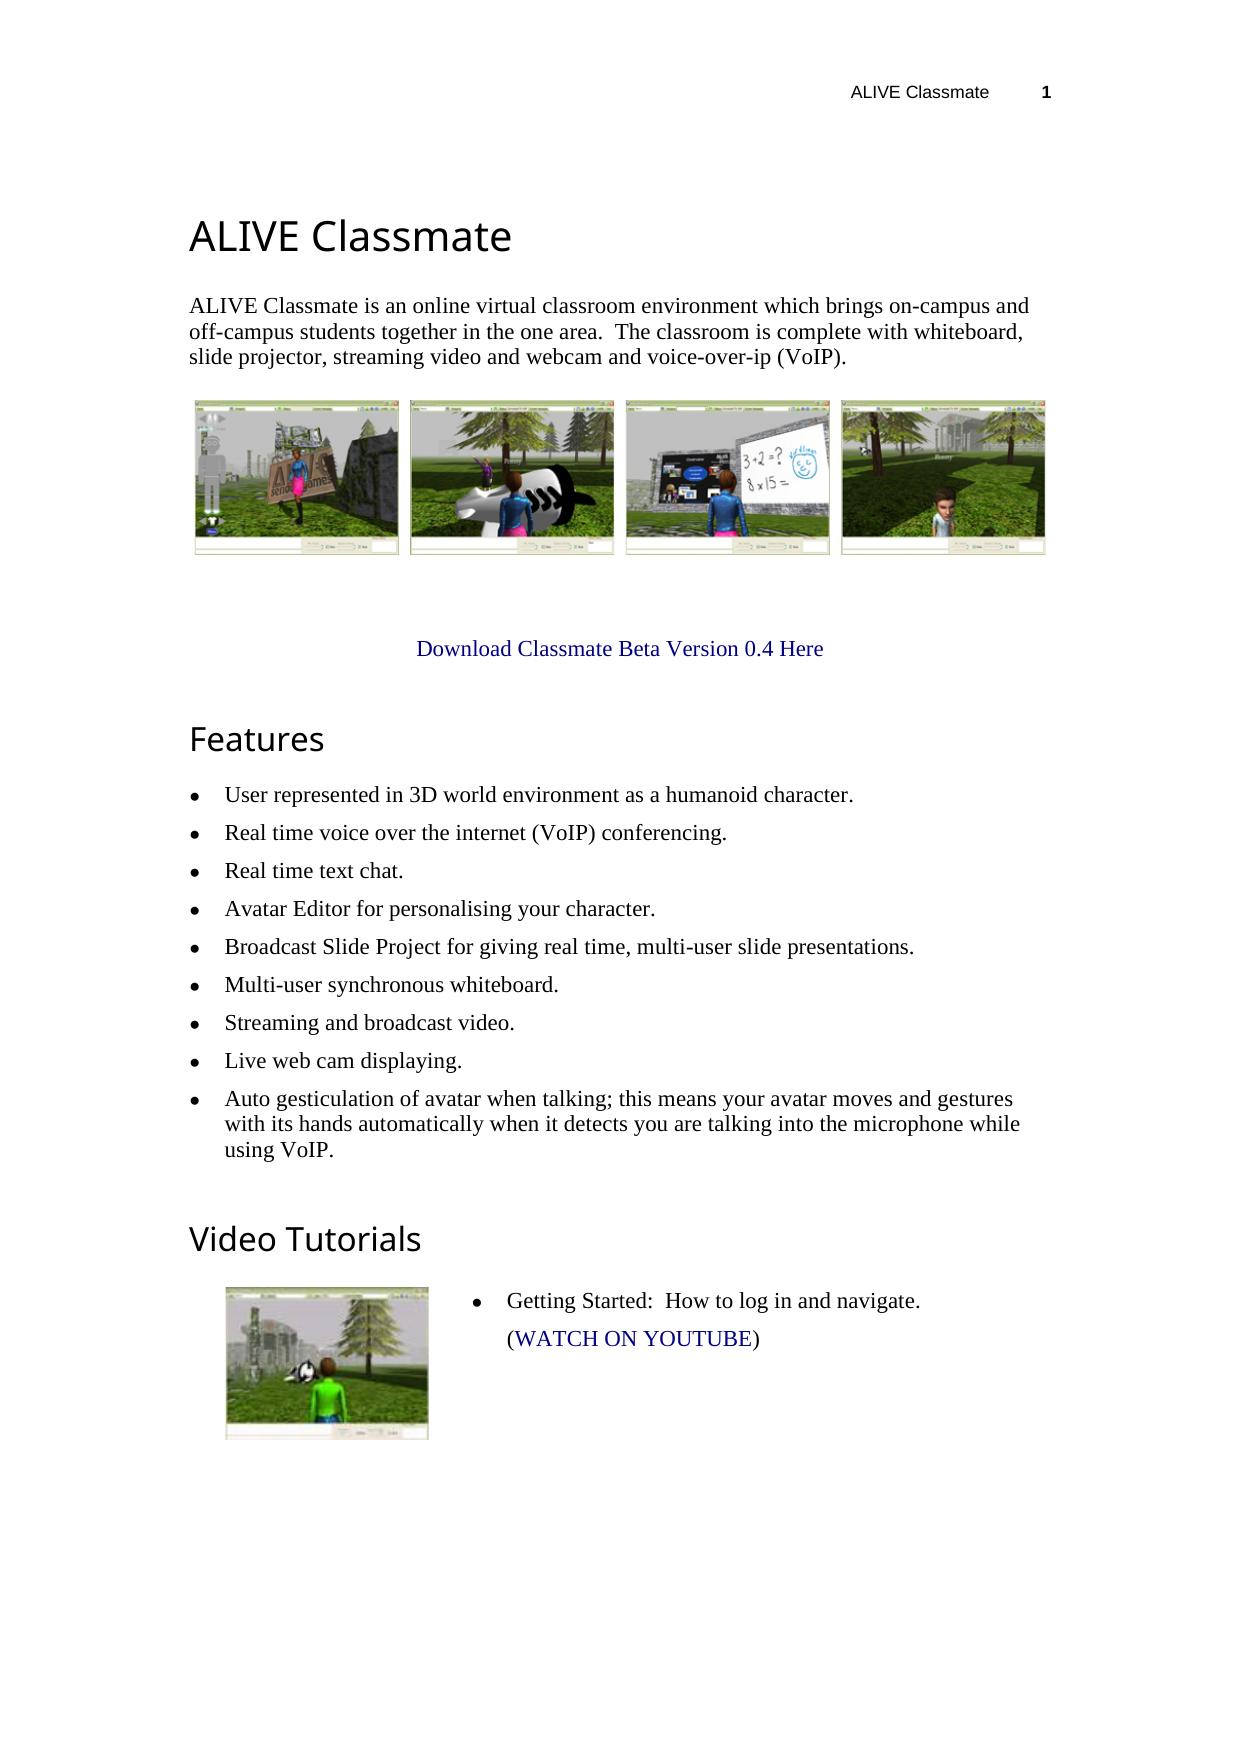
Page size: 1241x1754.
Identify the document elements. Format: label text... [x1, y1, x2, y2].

list Auto gesticulation of avatar when talking; this means your avatar moves and gestures with its hands automatically when it detects you are talking into the microphone while using VoIP. [189, 1085, 1051, 1162]
text Download Classmate Beta Version 0.4 Here [189, 636, 1051, 662]
list Avatar Editor for personalising your character. [189, 896, 1051, 921]
table_header [405, 555, 620, 586]
table_header [836, 555, 1051, 586]
table_header [620, 395, 836, 554]
table_header [189, 1282, 465, 1439]
list Real time voice over the internet (VoIP) conferencing. [189, 820, 1051, 846]
list Real time text chat. [189, 858, 1051, 883]
list Streaming and broadcast video. [189, 1009, 1051, 1035]
table_header [189, 1440, 465, 1471]
list Broadcast Slide Project for giving real time, multi-user slide presentations. [189, 934, 1051, 959]
table_header [836, 395, 1051, 554]
picture [410, 400, 615, 555]
list Live web cam displaying. [189, 1047, 1051, 1073]
picture [625, 400, 830, 555]
table_header [405, 395, 620, 554]
picture [841, 400, 1046, 555]
text Video Tutorials [189, 1216, 1051, 1261]
table_header Getting Started: How to log in and navigate. (WATCH ON YOUTUBE) [465, 1282, 1051, 1471]
picture [225, 1287, 429, 1440]
table_header [189, 395, 404, 554]
table_header [620, 555, 836, 586]
text Features [189, 716, 1051, 761]
text ALIVE Classmate is an online virtual classroom environment which brings on-campus and off-campus students together in the one area. The classroom is complete with whiteboard, slide projector, streaming video and webcam and voice-over-ip (VoIP). [189, 293, 1051, 370]
list User represented in 3D world environment as a humanoid character. [189, 782, 1051, 808]
table_header [189, 555, 404, 586]
title ALIVE Classmate [189, 207, 1051, 264]
picture [194, 400, 399, 555]
list Multi-user synchronous whiteboard. [189, 972, 1051, 997]
